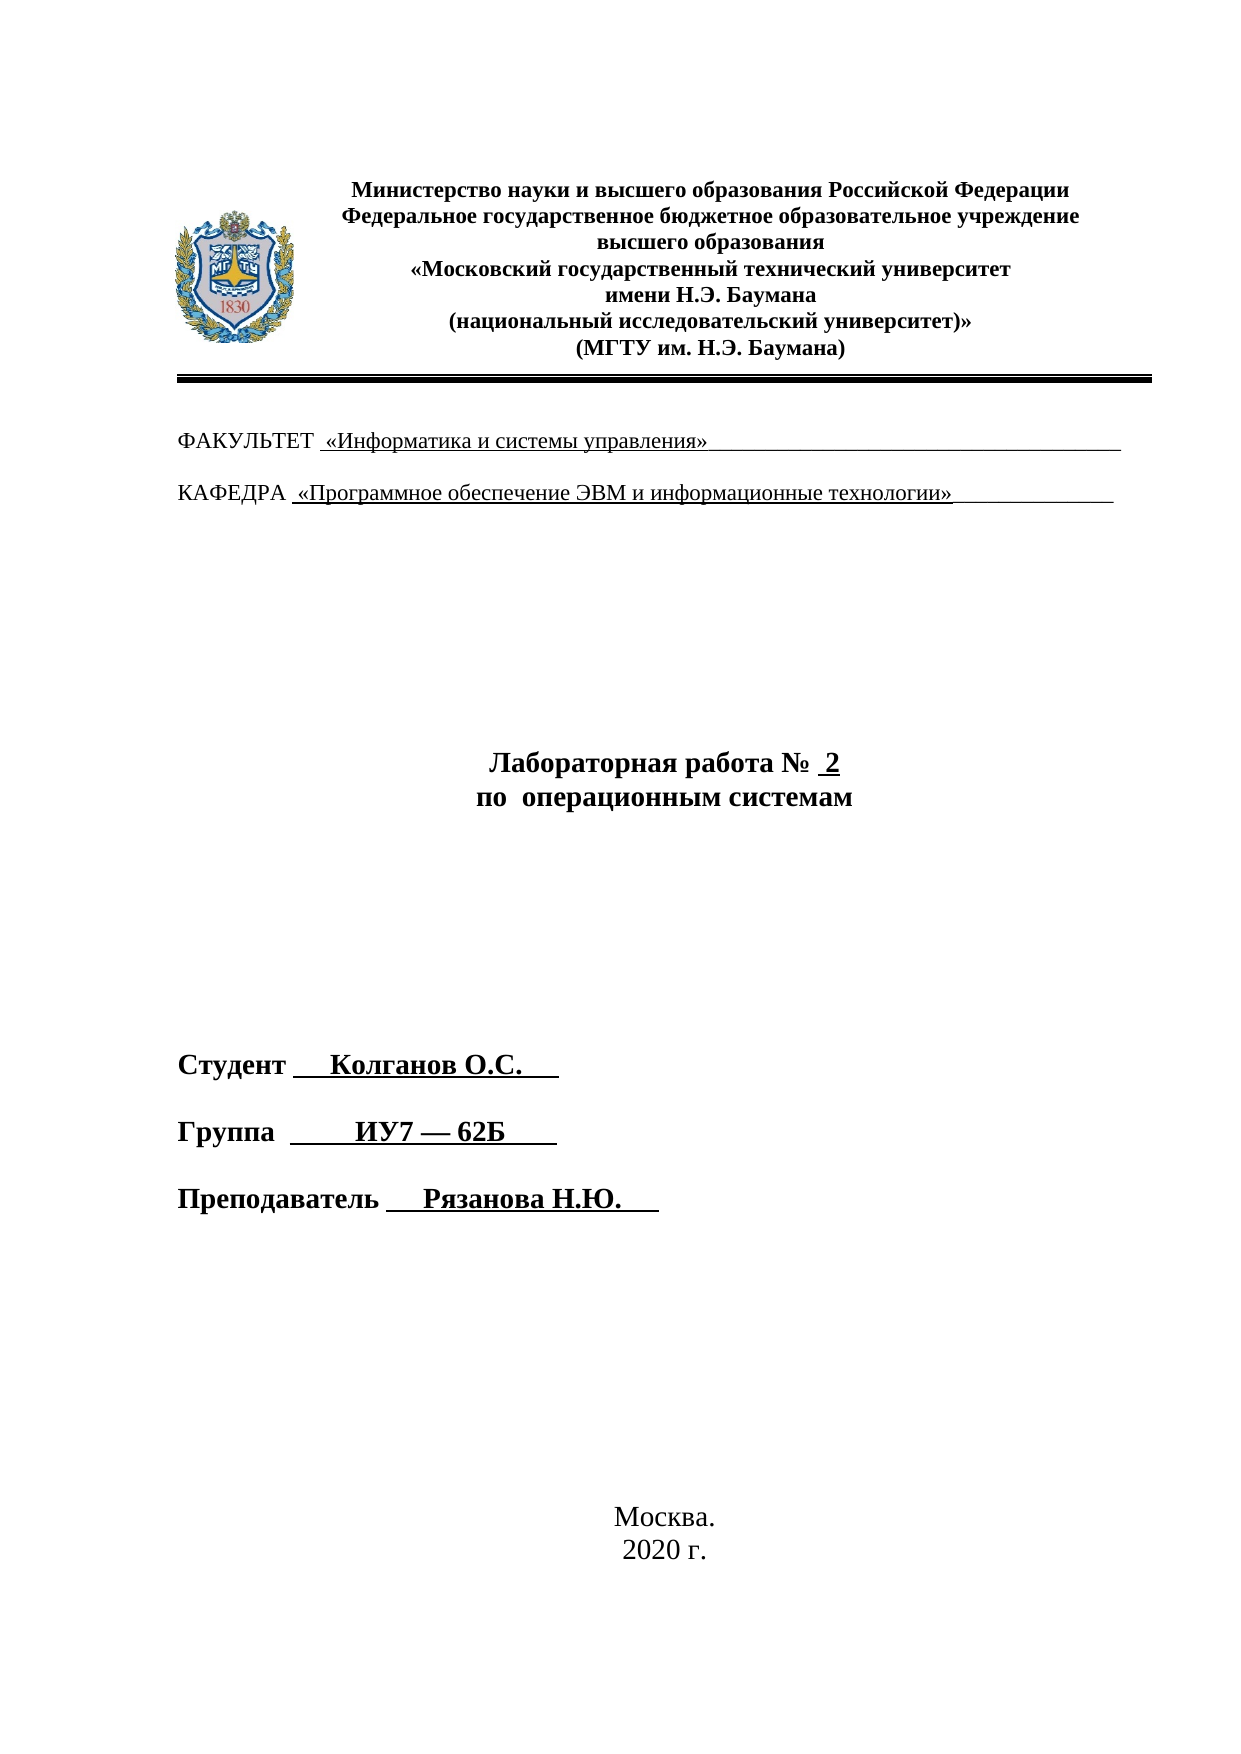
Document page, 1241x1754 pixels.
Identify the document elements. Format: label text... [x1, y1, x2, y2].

table_header Студент Колганов О.С. Группа ИУ7 — 62Б Преподаватель Рязанова Н.Ю. [166, 846, 1122, 1312]
table_header Министерство науки и высшего образования Российской Федерации Федеральное государственное бюджетное образовательное учреждение высшего образования «Московский государственный технический университет имени Н.Э. Баумана (национальный исследовательский университет)» (МГТУ им. Н.Э. Баумана) [310, 176, 1111, 360]
text Москва. [177, 1499, 1152, 1532]
text Лабораторная работа № 2 [177, 745, 1152, 779]
text 2020 г. [177, 1532, 1152, 1566]
table_header [1122, 846, 1163, 1312]
text КАФЕДРА «Программное обеспечение ЭВМ и информационные технологии»______________ [177, 479, 1152, 506]
text по операционным системам [177, 779, 1152, 812]
text ФАКУЛЬТЕТ «Информатика и системы управления»____________________________________ [177, 427, 1152, 453]
picture [175, 210, 296, 346]
table_header [166, 176, 310, 360]
